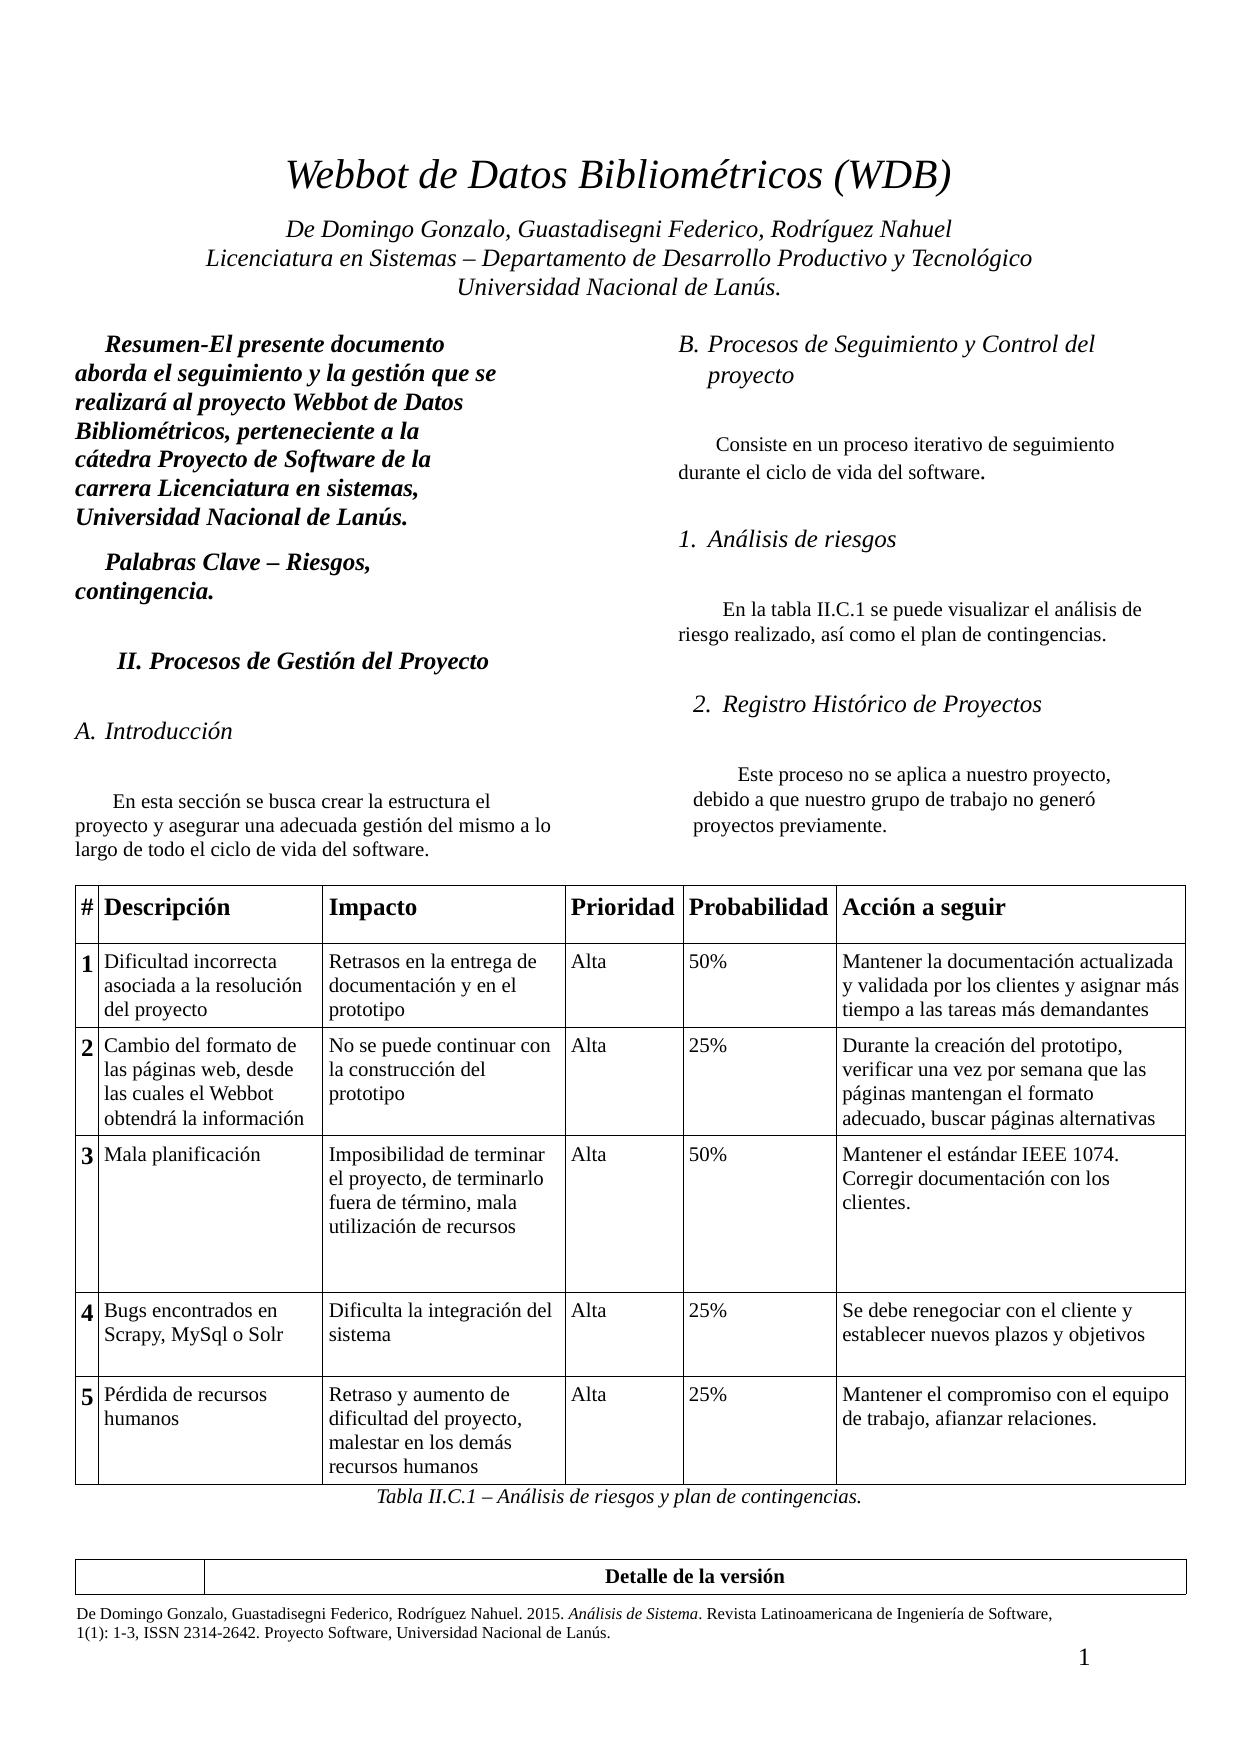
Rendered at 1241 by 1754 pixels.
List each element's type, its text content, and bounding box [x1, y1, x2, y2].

table_header Descripción [99, 886, 322, 943]
list En esta sección se busca crear la estructura el proyecto y asegurar una adecuada gestión del mismo a lo largo de todo el ciclo de vida del software. [75, 788, 562, 861]
table_cell Se debe renegociar con el cliente y establecer nuevos plazos y objetivos [837, 1293, 1185, 1376]
table_cell Alta [566, 1136, 683, 1292]
text Universidad Nacional de Lanús. [150, 272, 1090, 329]
table_header # [76, 886, 98, 943]
table_cell Mantener el compromiso con el equipo de trabajo, afianzar relaciones. [837, 1377, 1185, 1484]
table_cell 1 [76, 944, 98, 1027]
table_header Prioridad [566, 886, 683, 943]
table_cell Alta [566, 1028, 683, 1135]
table_header Acción a seguir [837, 886, 1185, 943]
list Procesos de Gestión del Proyecto [119, 646, 504, 675]
table_cell Alta [566, 944, 683, 1027]
text En la tabla II.C.1 se puede visualizar el análisis de riesgo realizado, así como el plan de contingencias. [678, 597, 1165, 646]
table_header Impacto [323, 886, 565, 943]
text Palabras Clave – Riesgos, contingencia. [75, 547, 504, 605]
table_cell Imposibilidad de terminar el proyecto, de terminarlo fuera de término, mala utilización de recursos [323, 1136, 565, 1292]
table_header Probabilidad [684, 886, 836, 943]
table_cell Dificulta la integración del sistema [323, 1293, 565, 1376]
text Resumen-El presente documento aborda el seguimiento y la gestión que se realizará al proyecto Webbot de Datos Bibliométricos, perteneciente a la cátedra Proyecto de Software de la carrera Licenciatura en sistemas, Universidad Nacional de Lanús. [75, 329, 504, 531]
table_cell 2 [76, 1028, 98, 1135]
table_cell 25% [684, 1377, 836, 1484]
table_cell Cambio del formato de las páginas web, desde las cuales el Webbot obtendrá la información [99, 1028, 322, 1135]
table_cell Mantener el estándar IEEE 1074. Corregir documentación con los clientes. [837, 1136, 1185, 1292]
table_cell 25% [684, 1293, 836, 1376]
table_cell Pérdida de recursos humanos [99, 1377, 322, 1484]
list Análisis de riesgos [678, 524, 1165, 553]
table_cell 4 [76, 1293, 98, 1376]
table_header [76, 1560, 204, 1594]
table_cell Alta [566, 1377, 683, 1484]
list Consiste en un proceso iterativo de seguimiento durante el ciclo de vida del software. [678, 432, 1165, 485]
list Registro Histórico de Proyectos [693, 689, 1165, 718]
table_cell Retraso y aumento de dificultad del proyecto, malestar en los demás recursos humanos [323, 1377, 565, 1484]
table_cell Alta [566, 1293, 683, 1376]
table_cell Mala planificación [99, 1136, 322, 1292]
table_cell 25% [684, 1028, 836, 1135]
table_cell 50% [684, 944, 836, 1027]
table_cell Mantener la documentación actualizada y validada por los clientes y asignar más tiempo a las tareas más demandantes [837, 944, 1185, 1027]
text Licenciatura en Sistemas – Departamento de Desarrollo Productivo y Tecnológico [150, 243, 1090, 272]
table_cell 50% [684, 1136, 836, 1292]
table_cell 5 [76, 1377, 98, 1484]
table_cell Retrasos en la entrega de documentación y en el prototipo [323, 944, 565, 1027]
text Este proceso no se aplica a nuestro proyecto, debido a que nuestro grupo de trabajo no generó proyectos previamente. [693, 761, 1165, 837]
table_cell Durante la creación del prototipo, verificar una vez por semana que las páginas mantengan el formato adecuado, buscar páginas alternativas [837, 1028, 1185, 1135]
text De Domingo Gonzalo, Guastadisegni Federico, Rodríguez Nahuel [150, 214, 1090, 243]
table_cell No se puede continuar con la construcción del prototipo [323, 1028, 565, 1135]
text Tabla II.C.1 – Análisis de riesgos y plan de contingencias. [75, 1485, 1165, 1508]
table_cell Bugs encontrados en Scrapy, MySql o Solr [99, 1293, 322, 1376]
list Introducción [75, 716, 562, 745]
table_cell 3 [76, 1136, 98, 1292]
table_header Detalle de la versión [205, 1560, 1186, 1594]
text Webbot de Datos Bibliométricos (WDB) [150, 150, 1090, 198]
table_cell Dificultad incorrecta asociada a la resolución del proyecto [99, 944, 322, 1027]
list Procesos de Seguimiento y Control del proyecto [678, 329, 1165, 389]
